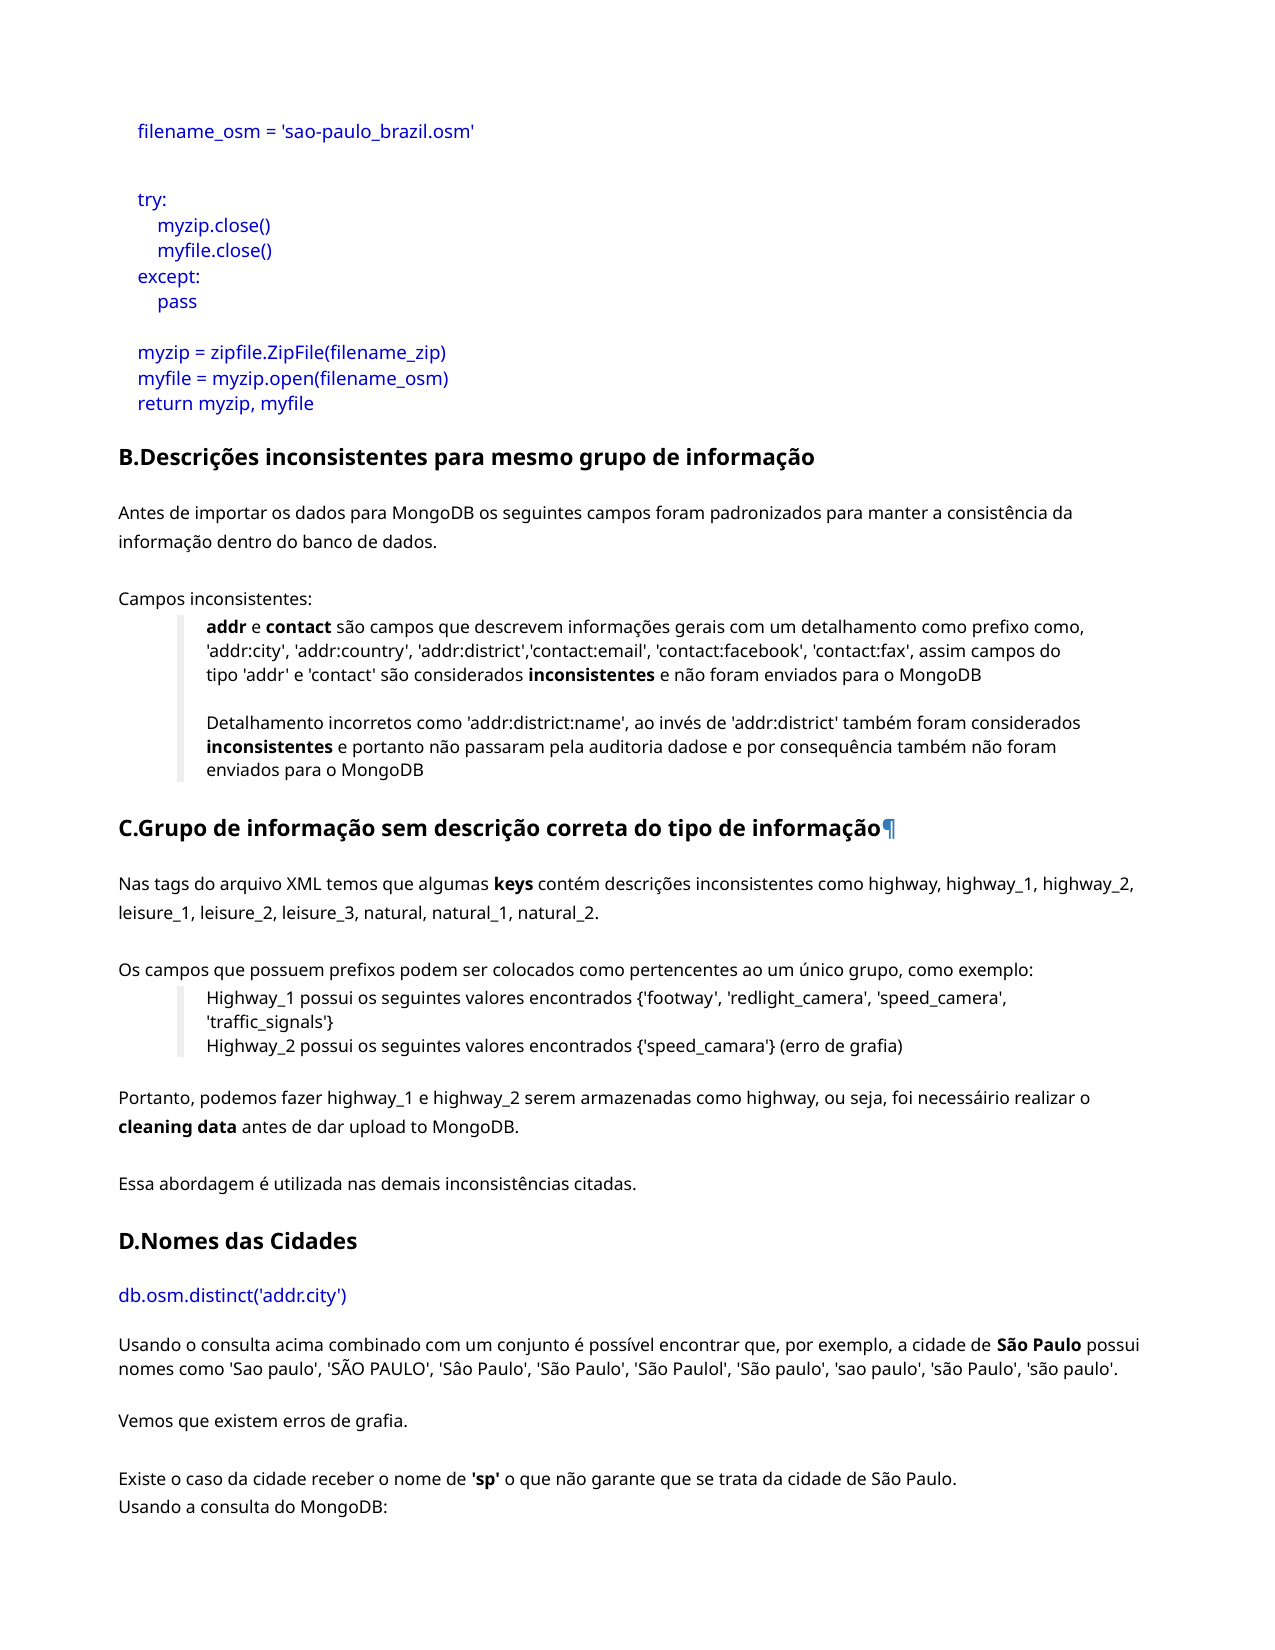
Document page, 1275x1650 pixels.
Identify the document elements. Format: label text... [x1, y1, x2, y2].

text myzip.close() [118, 212, 1157, 237]
subtitle C.Grupo de informação sem descrição correta do tipo de informação¶ [118, 813, 1157, 843]
text Antes de importar os dados para MongoDB os seguintes campos foram padronizados para manter a consistência da informação dentro do banco de dados. [118, 501, 1157, 553]
text Essa abordagem é utilizada nas demais inconsistências citadas. [118, 1172, 1157, 1196]
text Usando o consulta acima combinado com um conjunto é possível encontrar que, por exemplo, a cidade de São Paulo possui nomes como 'Sao paulo', 'SÃO PAULO', 'Sâo Paulo', 'São Paulo', 'São Paulol', 'São paulo', 'sao paulo', 'são Paulo', 'são paulo'. [118, 1333, 1157, 1381]
text db.osm.distinct('addr.city') [118, 1282, 1157, 1307]
text myzip = zipfile.ZipFile(filename_zip) [118, 339, 1157, 365]
text myfile.close() [118, 237, 1157, 263]
text Existe o caso da cidade receber o nome de 'sp' o que não garante que se trata da cidade de São Paulo. Usando a consulta do MongoDB: [118, 1466, 1157, 1519]
subtitle D.Nomes das Cidades [118, 1226, 1157, 1256]
text pass [118, 288, 1157, 314]
text addr e contact são campos que descrevem informações gerais com um detalhamento como prefixo como, 'addr:city', 'addr:country', 'addr:district','contact:email', 'contact:facebook', 'contact:fax', assim campos do tipo 'addr' e 'contact' são considerados inconsistentes e não foram enviados para o MongoDB [184, 615, 1098, 687]
text try: [118, 186, 1157, 212]
text Detalhamento incorretos como 'addr:district:name', ao invés de 'addr:district' também foram considerados inconsistentes e portanto não passaram pela auditoria dadose e por consequência também não foram enviados para o MongoDB [184, 710, 1098, 782]
text Nas tags do arquivo XML temos que algumas keys contém descrições inconsistentes como highway, highway_1, highway_2, leisure_1, leisure_2, leisure_3, natural, natural_1, natural_2. [118, 872, 1157, 924]
text Portanto, podemos fazer highway_1 e highway_2 serem armazenadas como highway, ou seja, foi necessáirio realizar o cleaning data antes de dar upload to MongoDB. [118, 1086, 1157, 1138]
text Highway_2 possui os seguintes valores encontrados {'speed_camara'} (erro de grafia) [184, 1034, 1098, 1057]
text myfile = myzip.open(filename_osm) [118, 365, 1157, 391]
text return myzip, myfile [118, 391, 1157, 416]
text filename_osm = 'sao-paulo_brazil.osm' [118, 118, 1157, 144]
text Vemos que existem erros de grafia. [118, 1409, 1157, 1433]
text Campos inconsistentes: [118, 586, 1157, 610]
text Os campos que possuem prefixos podem ser colocados como pertencentes ao um único grupo, como exemplo: [118, 957, 1157, 981]
text Highway_1 possui os seguintes valores encontrados {'footway', 'redlight_camera', 'speed_camera', 'traffic_signals'} [184, 986, 1098, 1034]
subtitle B.Descrições inconsistentes para mesmo grupo de informação [118, 442, 1157, 472]
text except: [118, 263, 1157, 288]
